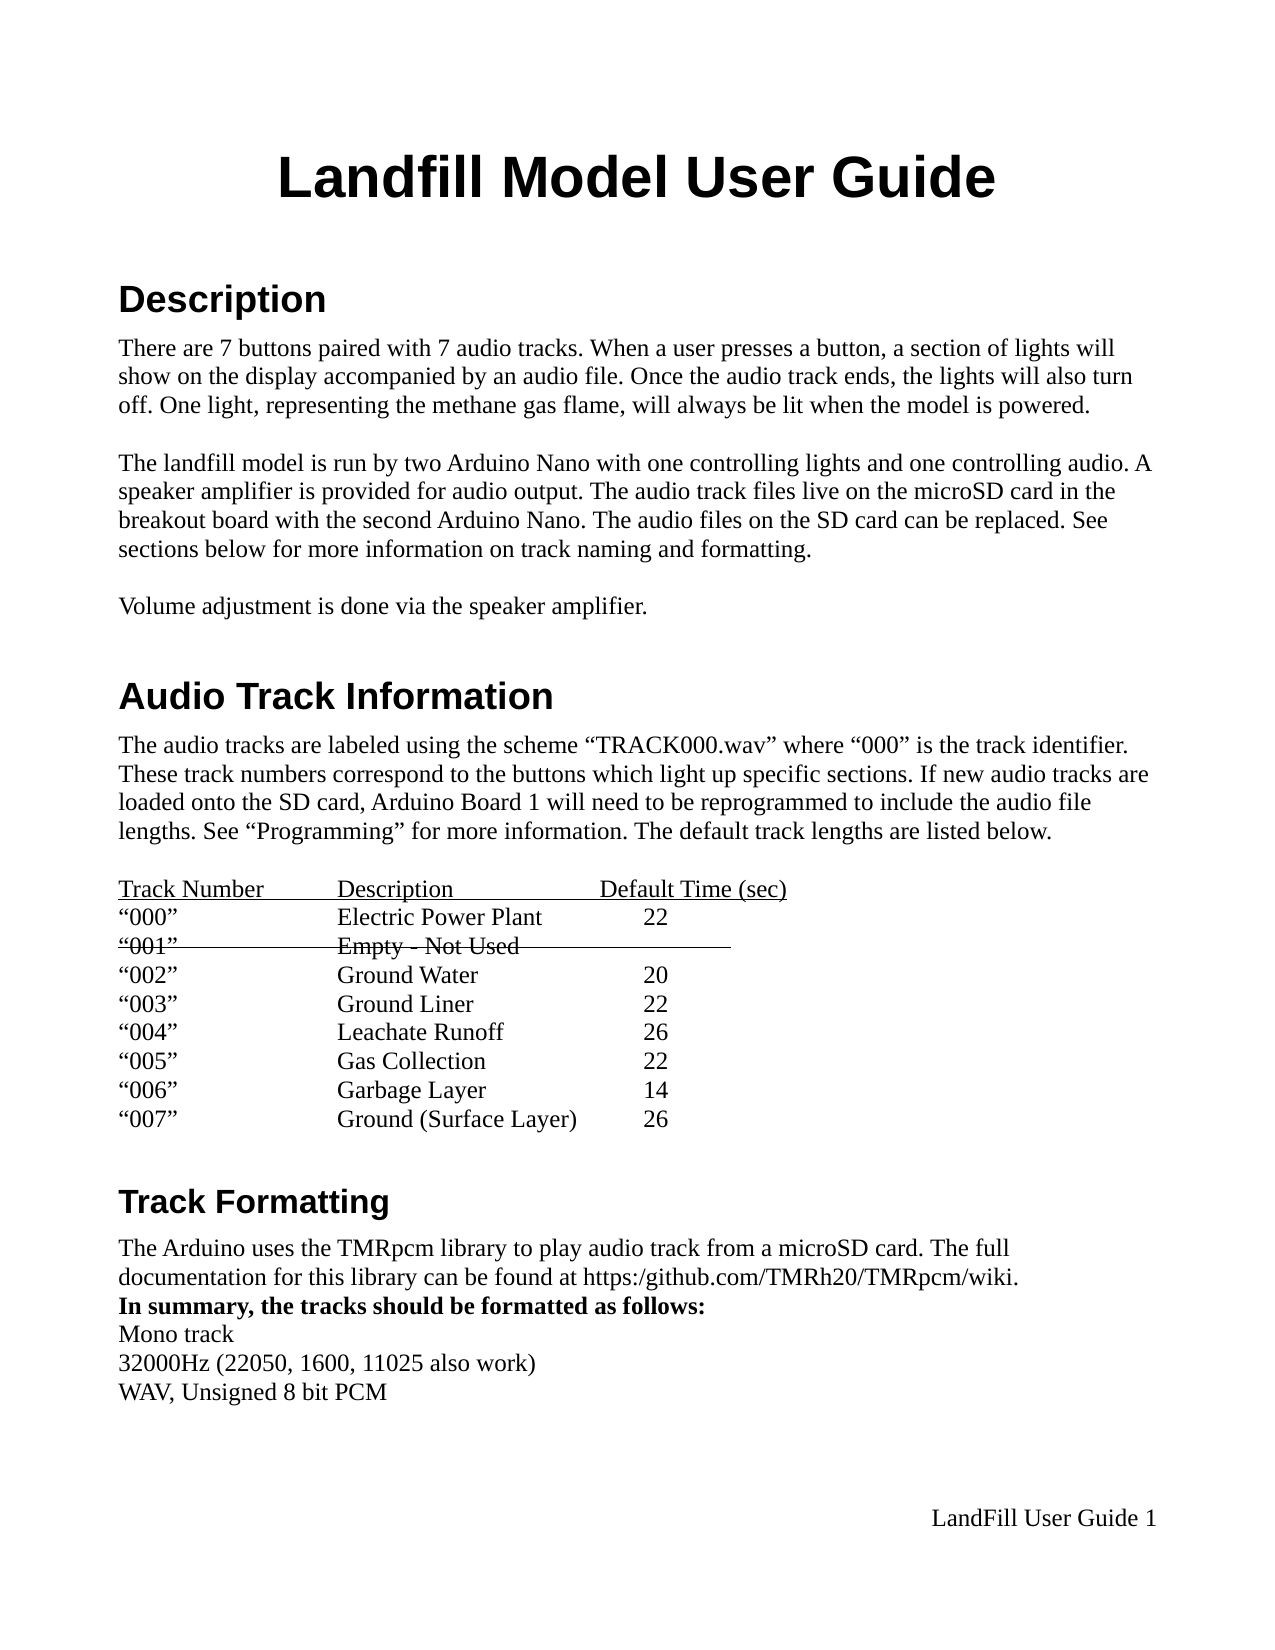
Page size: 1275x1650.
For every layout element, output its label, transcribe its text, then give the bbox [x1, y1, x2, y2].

text “005” Gas Collection 22 [118, 1046, 1157, 1075]
title Landfill Model User Guide [118, 143, 1157, 210]
subtitle Track Formatting [118, 1182, 1157, 1221]
text The Arduino uses the TMRpcm library to play audio track from a microSD card. The full documentation for this library can be found at https:/github.com/TMRh20/TMRpcm/wiki. [118, 1233, 1157, 1291]
text The audio tracks are labeled using the scheme “TRACK000.wav” where “000” is the track identifier. These track numbers correspond to the buttons which light up specific sections. If new audio tracks are loaded onto the SD card, Arduino Board 1 will need to be reprogrammed to include the audio file lengths. See “Programming” for more information. The default track lengths are listed below. [118, 730, 1157, 845]
text Volume adjustment is done via the speaker amplifier. [118, 591, 1157, 620]
text “002” Ground Water 20 [118, 960, 1157, 989]
text In summary, the tracks should be formatted as follows: [118, 1291, 1157, 1319]
text “006” Garbage Layer 14 [118, 1075, 1157, 1104]
subtitle Audio Track Information [118, 674, 1157, 717]
text 32000Hz (22050, 1600, 11025 also work) [118, 1348, 1157, 1377]
text Track Number Description Default Time (sec) [118, 874, 1157, 902]
text Mono track [118, 1319, 1157, 1348]
text “003” Ground Liner 22 [118, 989, 1157, 1017]
text “007” Ground (Surface Layer) 26 [118, 1104, 1157, 1132]
text There are 7 buttons paired with 7 audio tracks. When a user presses a button, a section of lights will show on the display accompanied by an audio file. Once the audio track ends, the lights will also turn off. One light, representing the methane gas flame, will always be lit when the model is powered. [118, 333, 1157, 419]
text The landfill model is run by two Arduino Nano with one controlling lights and one controlling audio. A speaker amplifier is provided for audio output. The audio track files live on the microSD card in the breakout board with the second Arduino Nano. The audio files on the SD card can be replaced. See sections below for more information on track naming and formatting. [118, 448, 1157, 563]
subtitle Description [118, 276, 1157, 320]
text “004” Leachate Runoff 26 [118, 1017, 1157, 1046]
text “000” Electric Power Plant 22 [118, 902, 1157, 931]
text “001” Empty - Not Used [118, 931, 1157, 960]
text WAV, Unsigned 8 bit PCM [118, 1377, 1157, 1406]
